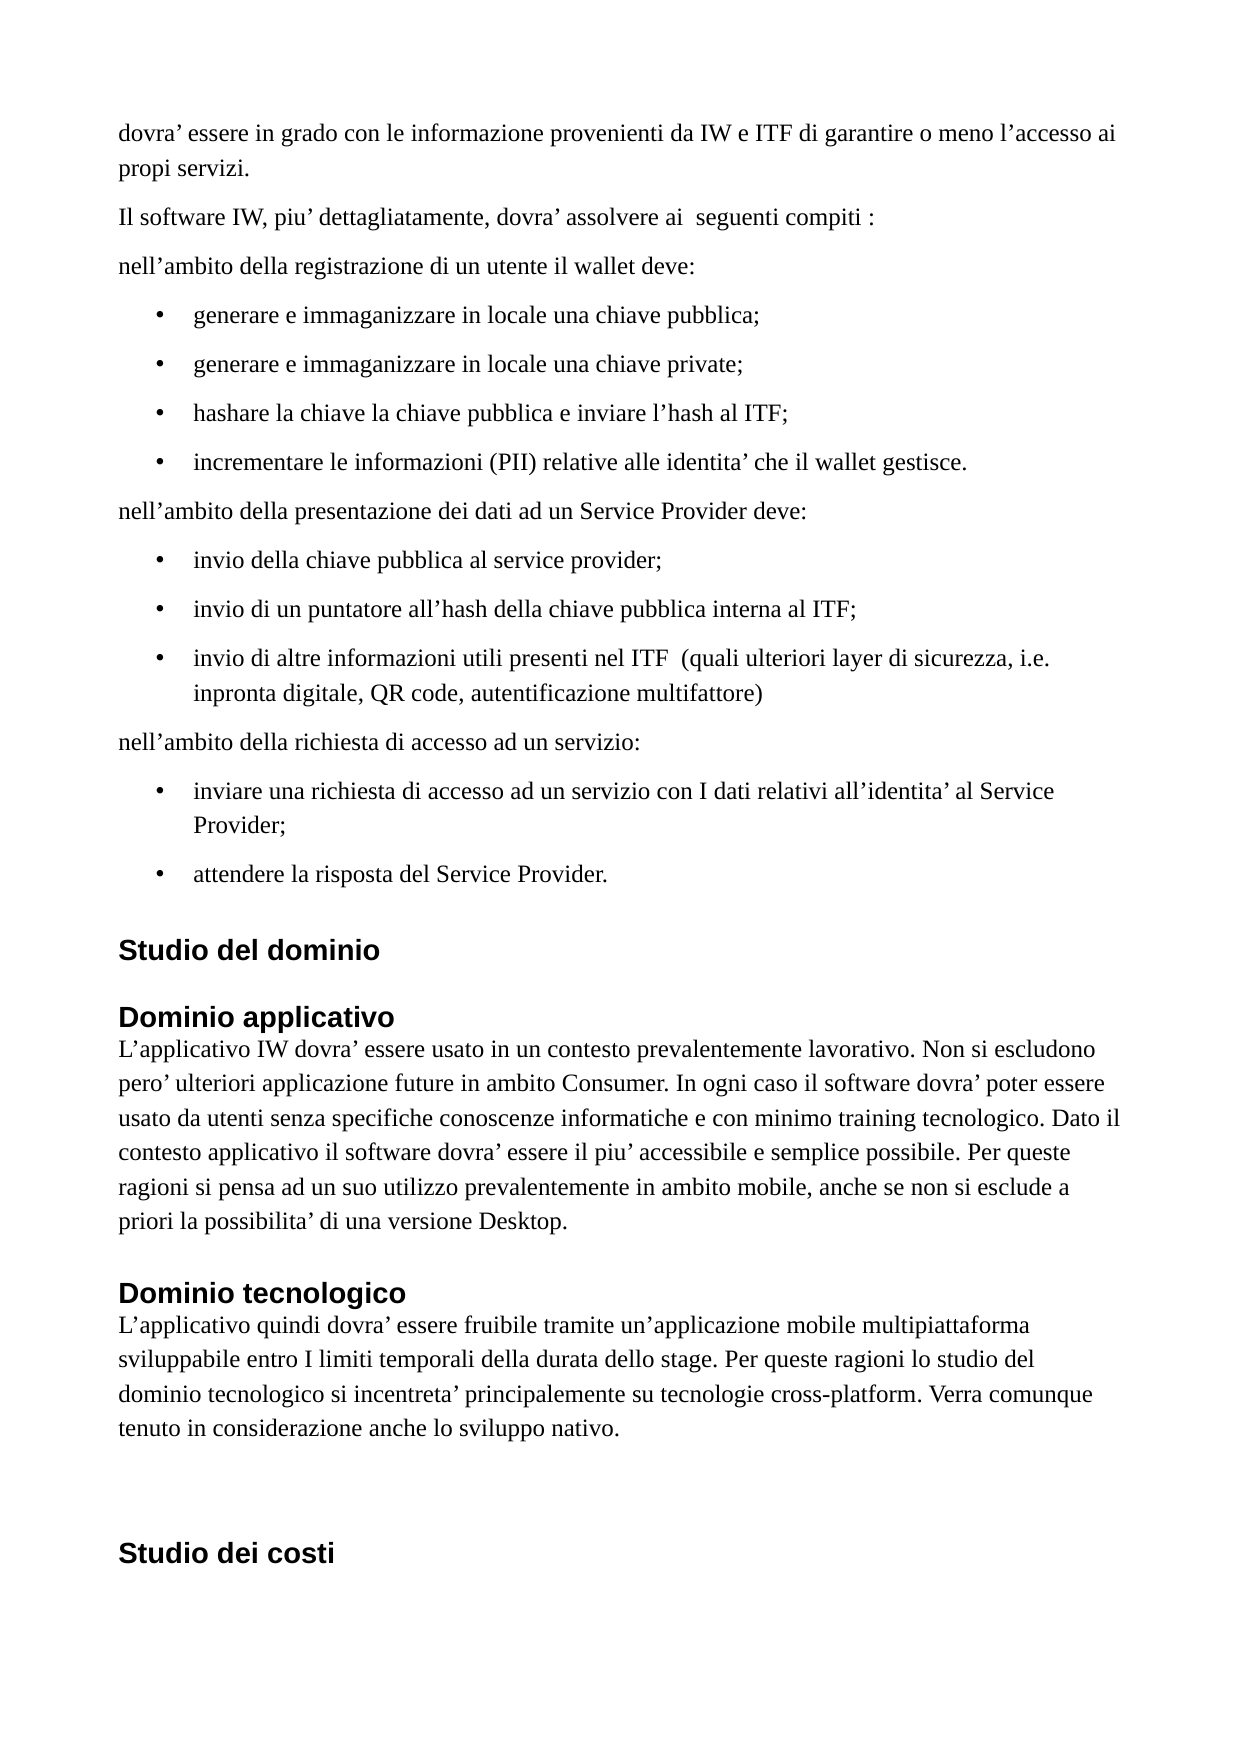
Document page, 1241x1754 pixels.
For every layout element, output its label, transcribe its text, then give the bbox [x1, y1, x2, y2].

subtitle Dominio tecnologico [118, 1276, 1122, 1310]
text Il software IW, piu’ dettagliatamente, dovra’ assolvere ai seguenti compiti : [118, 202, 1122, 230]
list generare e immaganizzare in locale una chiave pubblica; [156, 300, 1122, 328]
list invio della chiave pubblica al service provider; [156, 545, 1122, 574]
list invio di altre informazioni utili presenti nel ITF (quali ulteriori layer di sicurezza, i.e. inpronta digitale, QR code, autentificazione multifattore) [156, 643, 1122, 706]
text L’applicativo IW dovra’ essere usato in un contesto prevalentemente lavorativo. Non si escludono pero’ ulteriori applicazione future in ambito Consumer. In ogni caso il software dovra’ poter essere usato da utenti senza specifiche conoscenze informatiche e con minimo training tecnologico. Dato il contesto applicativo il software dovra’ essere il piu’ accessibile e semplice possibile. Per queste ragioni si pensa ad un suo utilizzo prevalentemente in ambito mobile, anche se non si esclude a priori la possibilita’ di una versione Desktop. [118, 1034, 1122, 1235]
subtitle Dominio applicativo [118, 1000, 1122, 1034]
list incrementare le informazioni (PII) relative alle identita’ che il wallet gestisce. [156, 447, 1122, 476]
text nell’ambito della richiesta di accesso ad un servizio: [118, 727, 1122, 756]
list invio di un puntatore all’hash della chiave pubblica interna al ITF; [156, 594, 1122, 623]
text nell’ambito della registrazione di un utente il wallet deve: [118, 251, 1122, 279]
subtitle Studio dei costi [118, 1536, 1122, 1570]
text nell’ambito della presentazione dei dati ad un Service Provider deve: [118, 496, 1122, 525]
list hashare la chiave la chiave pubblica e inviare l’hash al ITF; [156, 398, 1122, 427]
text L’applicativo quindi dovra’ essere fruibile tramite un’applicazione mobile multipiattaforma sviluppabile entro I limiti temporali della durata dello stage. Per queste ragioni lo studio del dominio tecnologico si incentreta’ principalemente su tecnologie cross-platform. Verra comunque tenuto in considerazione anche lo sviluppo nativo. [118, 1310, 1122, 1442]
subtitle Studio del dominio [118, 933, 1122, 967]
list generare e immaganizzare in locale una chiave private; [156, 349, 1122, 378]
text dovra’ essere in grado con le informazione provenienti da IW e ITF di garantire o meno l’accesso ai propi servizi. [118, 118, 1122, 181]
list attendere la risposta del Service Provider. [156, 859, 1122, 888]
list inviare una richiesta di accesso ad un servizio con I dati relativi all’identita’ al Service Provider; [156, 776, 1122, 839]
